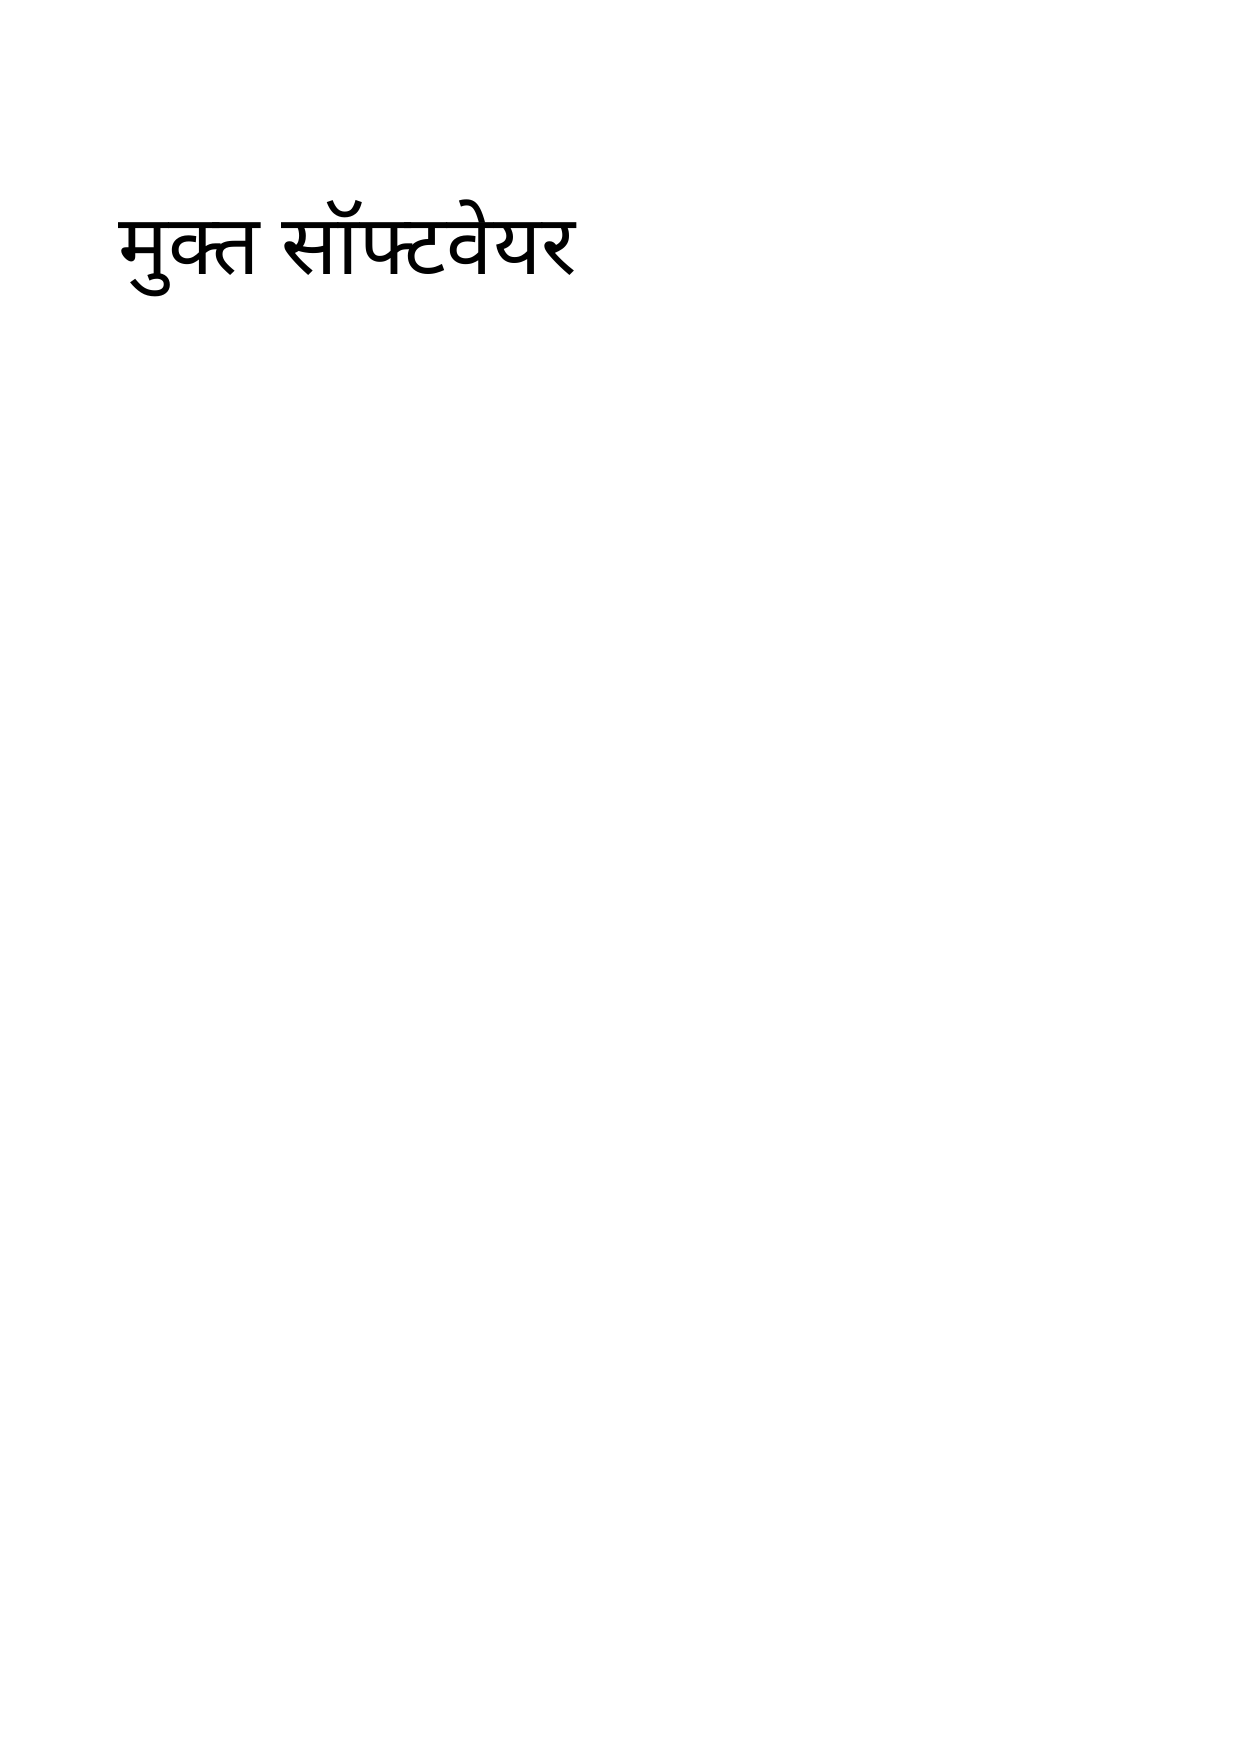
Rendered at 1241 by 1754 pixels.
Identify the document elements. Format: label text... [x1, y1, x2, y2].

text मुक्त सॉफ्टवेयर [118, 199, 1122, 308]
